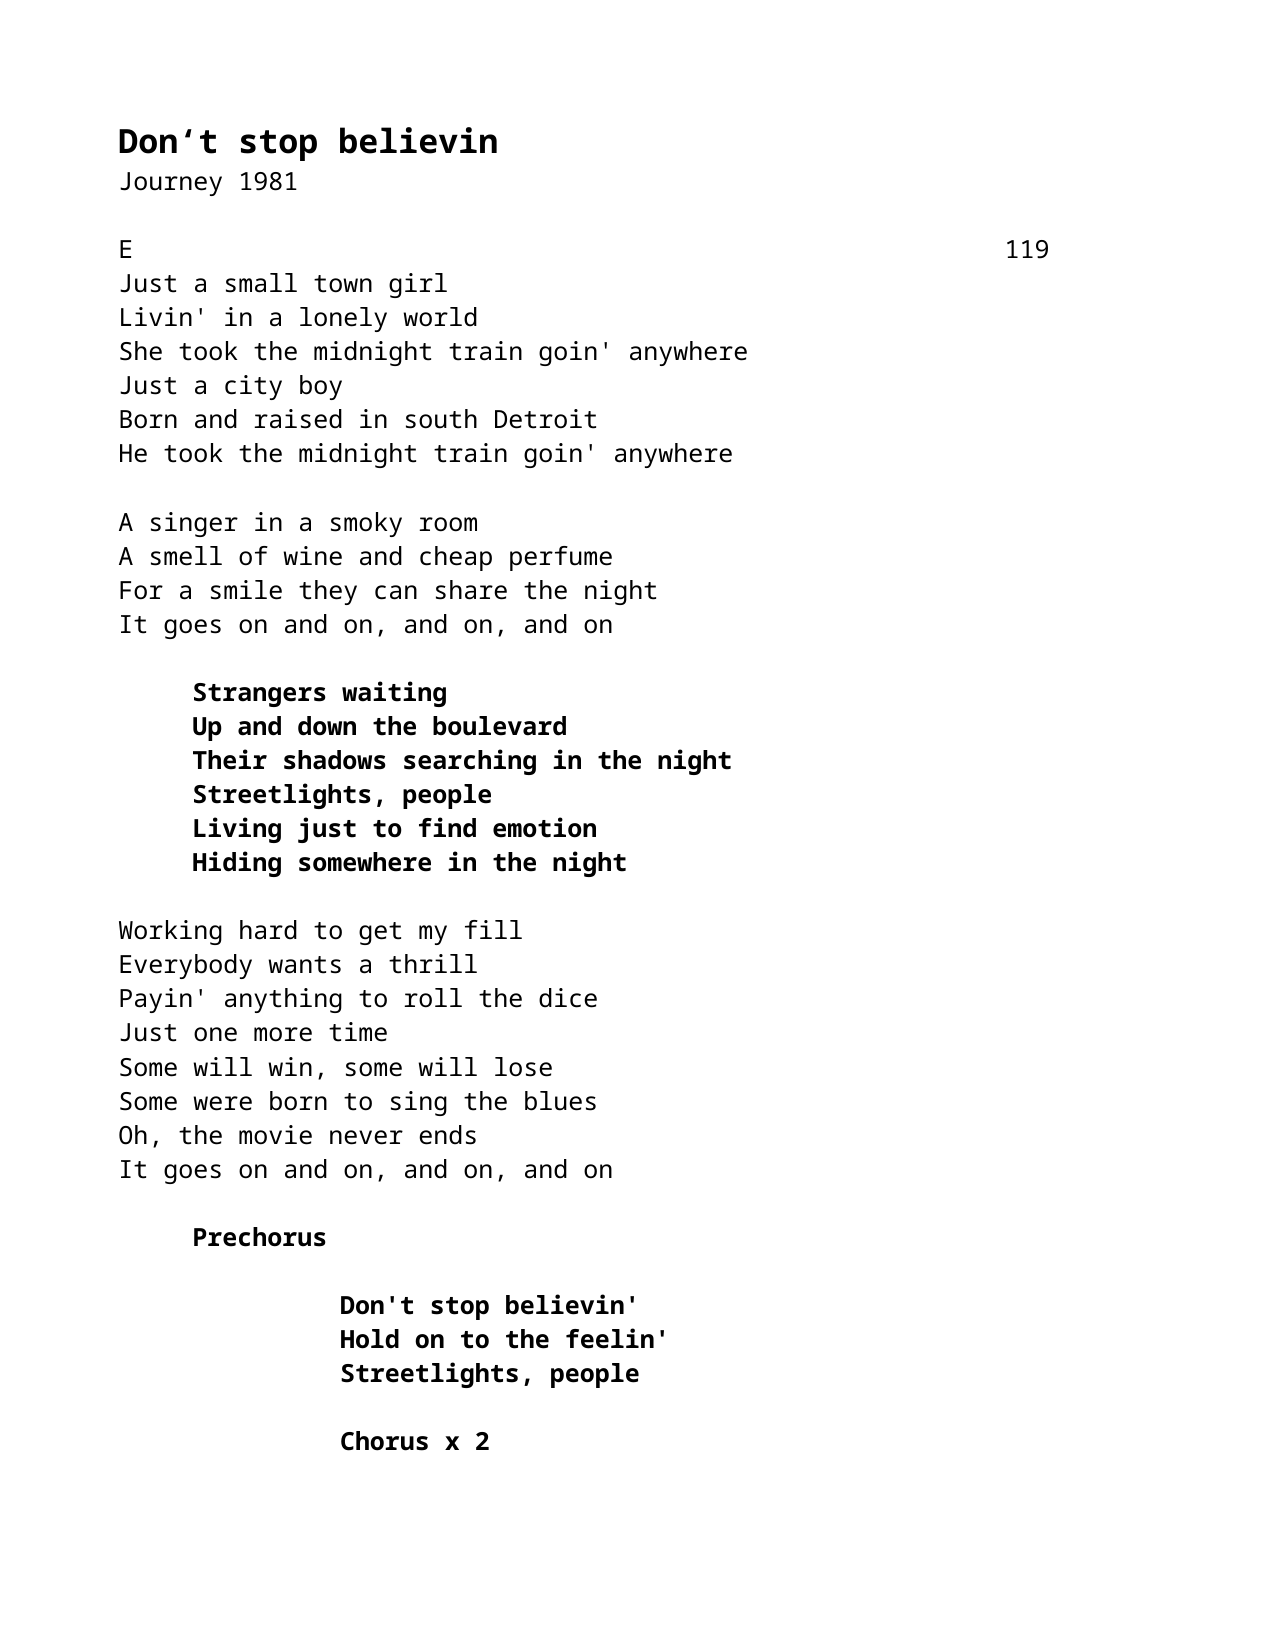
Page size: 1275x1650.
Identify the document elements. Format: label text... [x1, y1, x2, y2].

text Just a small town girl Livin' in a lonely world She took the midnight train goin' anywhere Just a city boy Born and raised in south Detroit He took the midnight train goin' anywhere [118, 266, 1157, 470]
text Working hard to get my fill Everybody wants a thrill Payin' anything to roll the dice Just one more time Some will win, some will lose Some were born to sing the blues Oh, the movie never ends It goes on and on, and on, and on [118, 913, 1157, 1185]
text A singer in a smoky room A smell of wine and cheap perfume For a smile they can share the night It goes on and on, and on, and on [118, 504, 1157, 640]
text Prechorus [118, 1219, 1157, 1253]
text Don't stop believin' Hold on to the feelin' Streetlights, people [340, 1288, 1157, 1390]
text Chorus x 2 [118, 1424, 1157, 1458]
text Don‘t stop believin [118, 118, 1157, 163]
text E 119 [118, 232, 1157, 266]
text Strangers waiting Up and down the boulevard Their shadows searching in the night Streetlights, people Living just to find emotion Hiding somewhere in the night [192, 674, 1157, 879]
text Journey 1981 [118, 163, 1157, 198]
